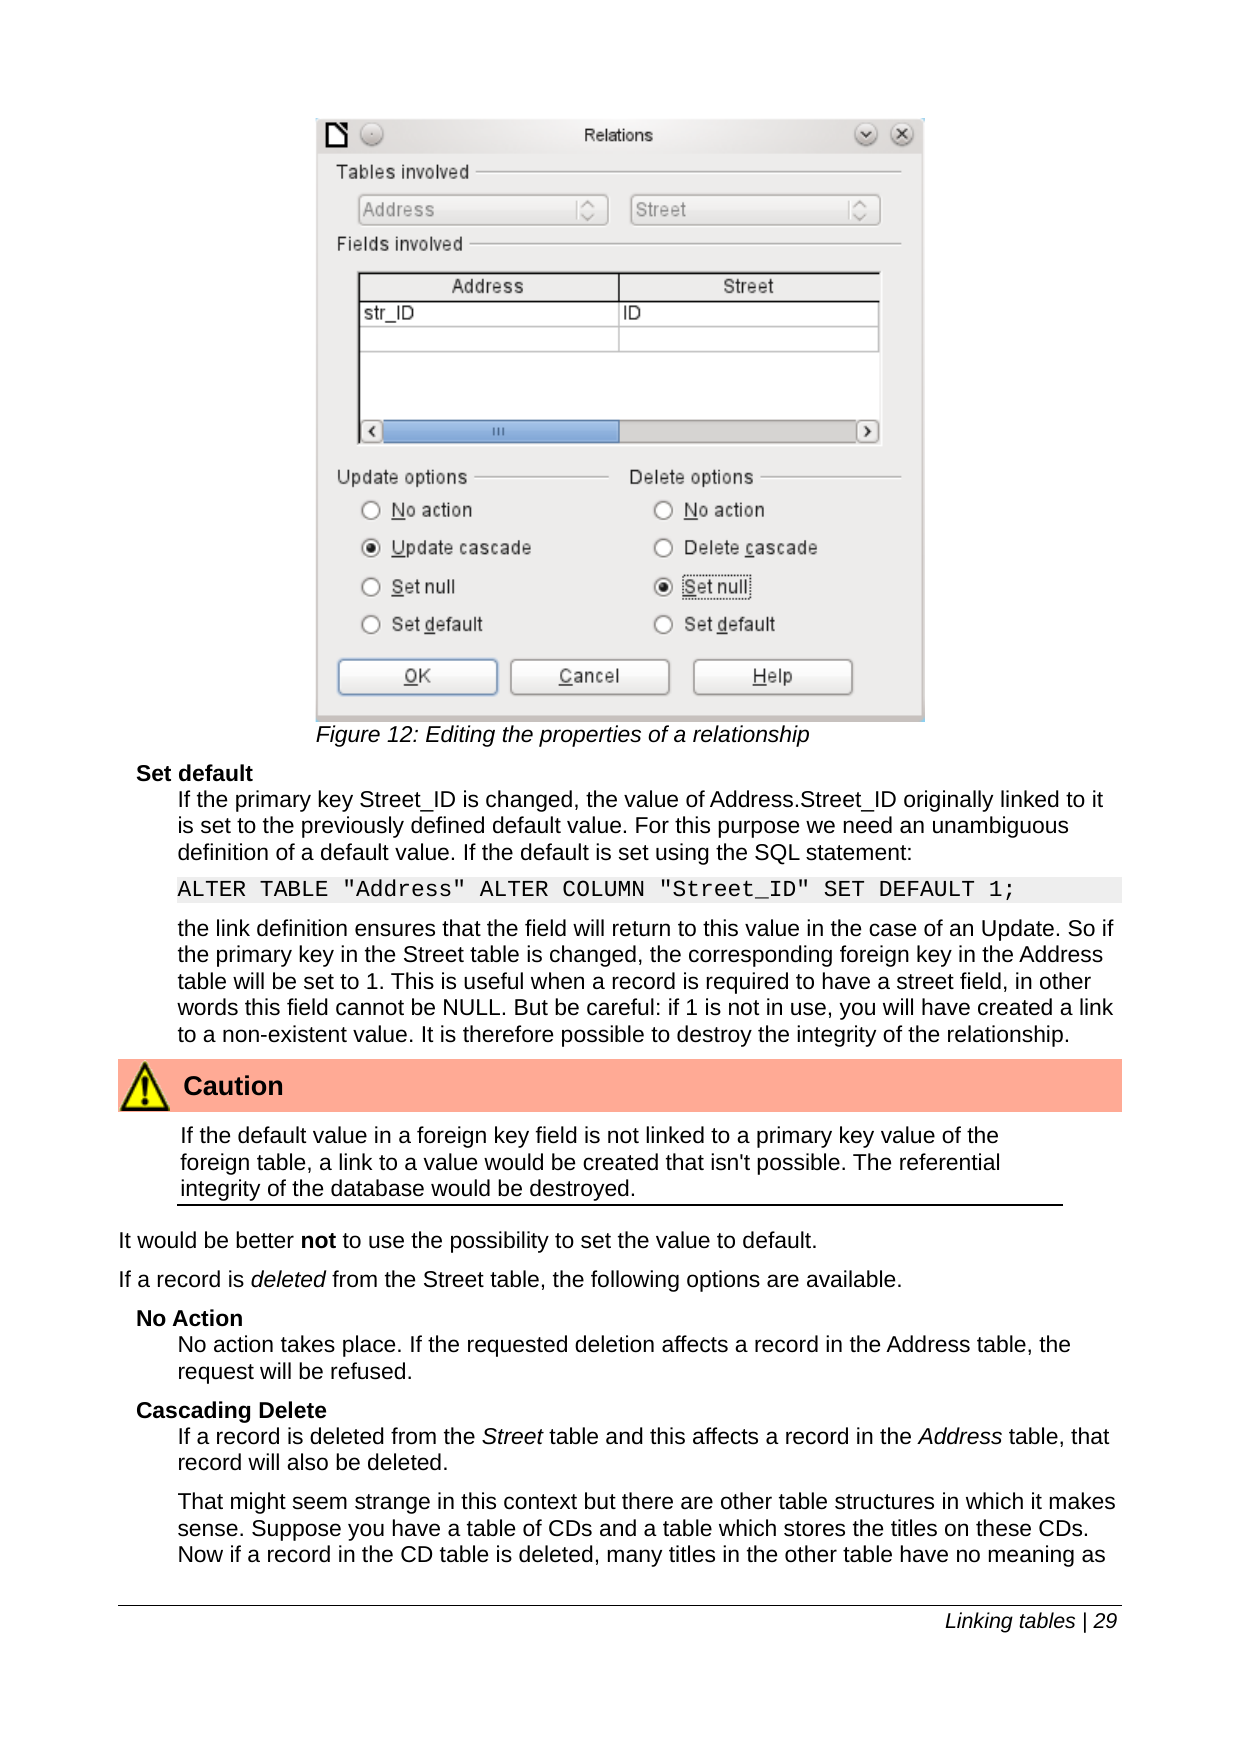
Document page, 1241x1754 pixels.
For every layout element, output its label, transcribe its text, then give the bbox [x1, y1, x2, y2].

text If a record is deleted from the Street table and this affects a record in the Address table, that record will also be deleted. [177, 1423, 1122, 1476]
text If a record is deleted from the Street table, the following options are available. [118, 1266, 1122, 1293]
picture [119, 1060, 170, 1111]
text No action takes place. If the requested deletion affects a record in the Address table, the request will be refused. [177, 1331, 1122, 1384]
subtitle Caution [118, 1059, 1122, 1112]
picture [315, 118, 925, 722]
text Set default [136, 759, 1122, 786]
text ALTER TABLE "Address" ALTER COLUMN "Street_ID" SET DEFAULT 1; [177, 877, 1122, 903]
text That might seem strange in this context but there are other table structures in which it makes sense. Suppose you have a table of CDs and a table which stores the titles on these CDs. Now if a record in the CD table is deleted, many titles in the other table have no meaning as [177, 1488, 1122, 1567]
text Cascading Delete [136, 1397, 1122, 1423]
text No Action [136, 1305, 1122, 1331]
text If the default value in a foreign key field is not linked to a primary key value of the foreign table, a link to a value would be created that isn't possible. The referential integrity of the database would be destroyed. [177, 1119, 1063, 1204]
text It would be better not to use the possibility to set the value to default. [118, 1227, 1122, 1254]
text Figure 12: Editing the properties of a relationship [316, 722, 925, 747]
text If the primary key Street_ID is changed, the value of Address.Street_ID originally linked to it is set to the previously defined default value. For this purpose we need an unambiguous definition of a default value. If the default is set using the SQL statement: [177, 786, 1122, 865]
text the link definition ensures that the field will return to this value in the case of an Update. So if the primary key in the Street table is changed, the corresponding foreign key in the Address table will be set to 1. This is useful when a record is required to have a street field, in other words this field cannot be NULL. But be careful: if 1 is not in use, you will have created a link to a non-existent value. It is therefore possible to destroy the integrity of the relationship. [177, 915, 1122, 1047]
